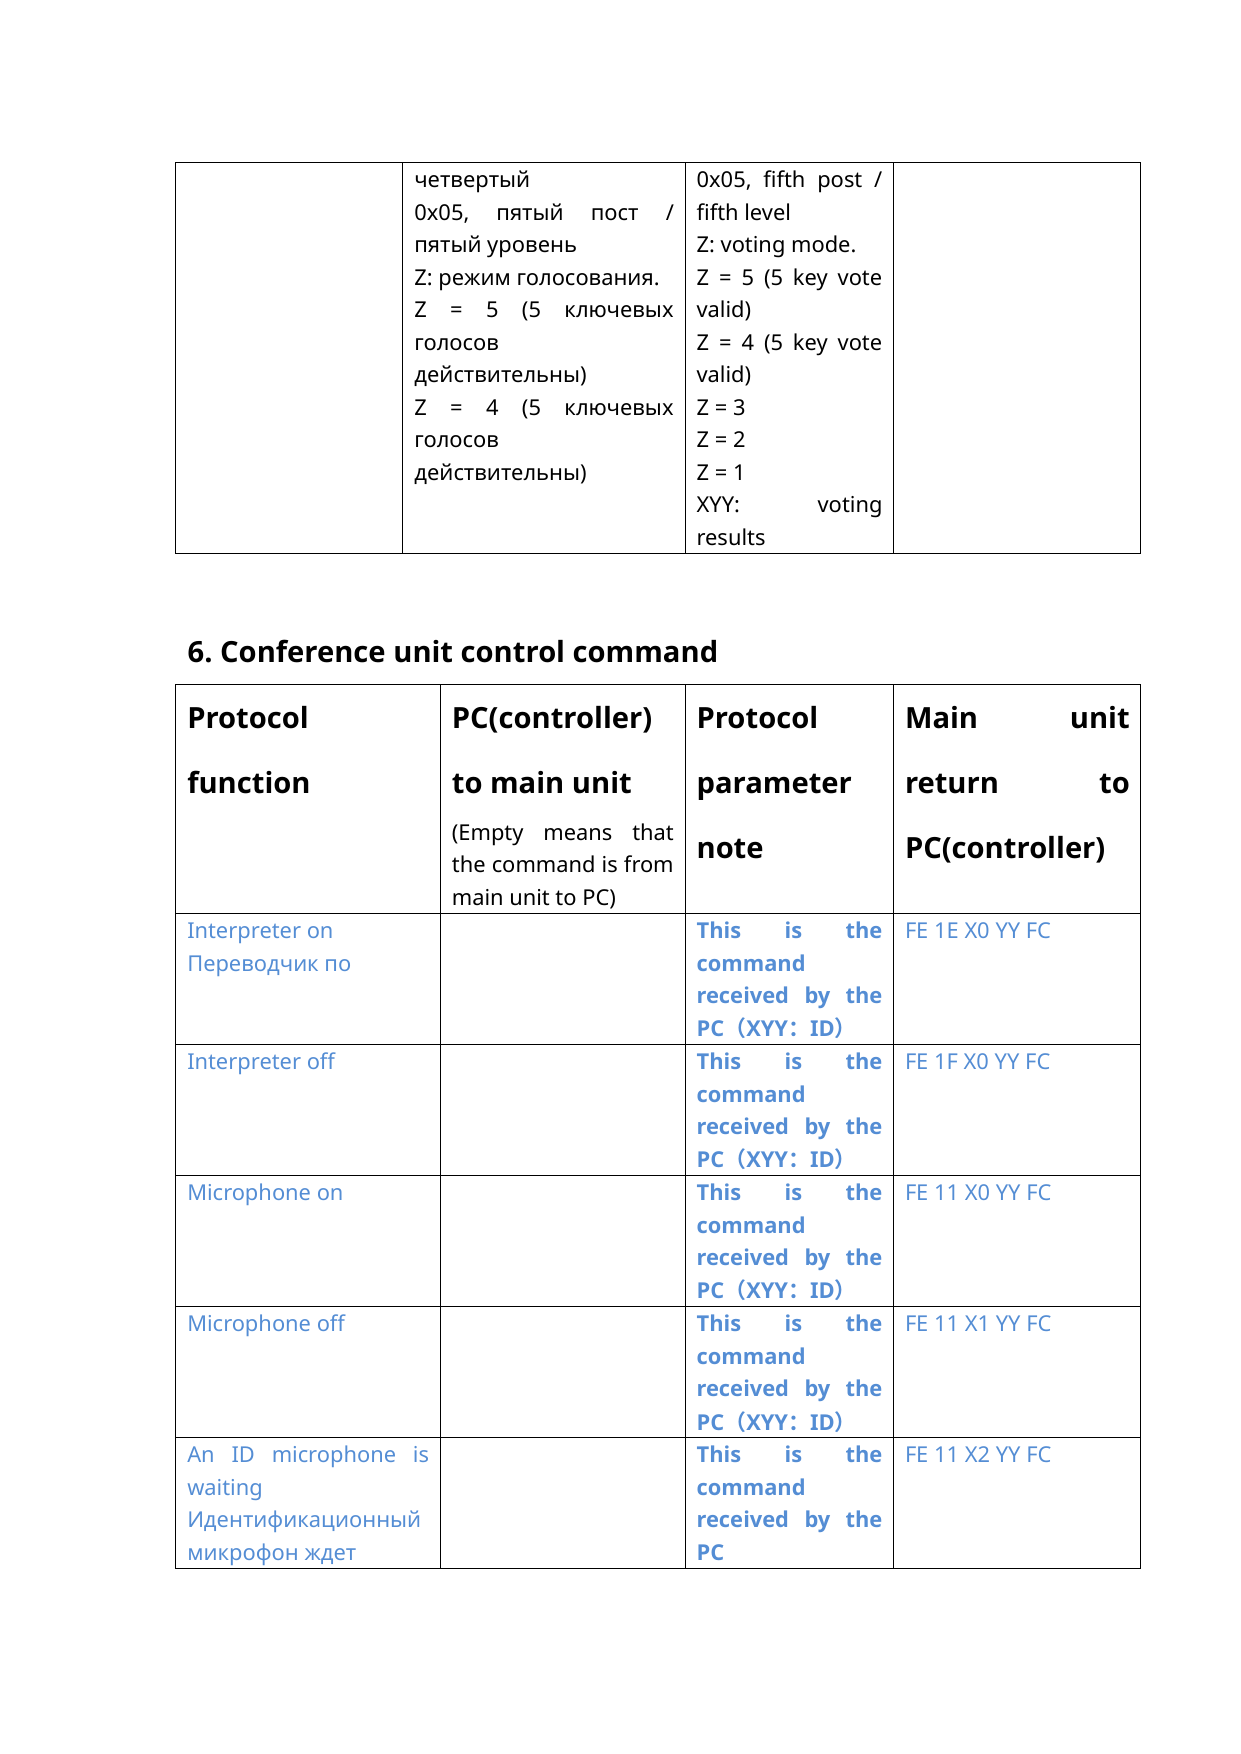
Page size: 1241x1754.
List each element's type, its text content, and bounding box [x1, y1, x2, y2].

text 6. Conference unit control command [187, 619, 1053, 684]
table_cell [176, 163, 402, 553]
table_header Protocol parameter note [686, 685, 893, 913]
table_cell This is the command received by the PC（XYY：ID） [686, 1176, 893, 1306]
table_cell FE 1F X0 YY FC [894, 1045, 1140, 1175]
table_cell Interpreter on Переводчик по [176, 914, 440, 1044]
table_cell [894, 163, 1140, 553]
table_cell [441, 1438, 685, 1568]
table_cell Interpreter off [176, 1045, 440, 1175]
table_cell This is the command received by the PC（XYY：ID） [686, 1045, 893, 1175]
table_cell Microphone on [176, 1176, 440, 1306]
table_cell This is the command received by the PC（XYY：ID） [686, 1307, 893, 1437]
table_header Main unit return to PC(controller) [894, 685, 1140, 913]
table_cell FE 11 X1 YY FC [894, 1307, 1140, 1437]
table_cell FE 11 X0 YY FC [894, 1176, 1140, 1306]
table_cell FE 1E X0 YY FC [894, 914, 1140, 1044]
table_cell [441, 1176, 685, 1306]
table_cell Microphone off [176, 1307, 440, 1437]
table_cell An ID microphone is waiting Идентификационный микрофон ждет [176, 1438, 440, 1568]
table_cell This is the command received by the PC（XYY：ID） [686, 914, 893, 1044]
table_cell This is the command received by the PC [686, 1438, 893, 1568]
table_cell [441, 1307, 685, 1437]
table_cell 0x05, fifth post / fifth level Z: voting mode. Z = 5 (5 key vote valid) Z = 4 (5 key vote valid) Z = 3 Z = 2 Z = 1 XYY: voting results [686, 163, 893, 553]
table_header Protocol function [176, 685, 440, 913]
table_header PC(controller) to main unit (Empty means that the command is from main unit to PC) [441, 685, 685, 913]
table_cell FE 11 X2 YY FC [894, 1438, 1140, 1568]
table_cell [441, 1045, 685, 1175]
table_cell [441, 914, 685, 1044]
table_cell четвертый 0x05, пятый пост / пятый уровень Z: режим голосования. Z = 5 (5 ключевых голосов действительны) Z = 4 (5 ключевых голосов действительны) [403, 163, 685, 553]
